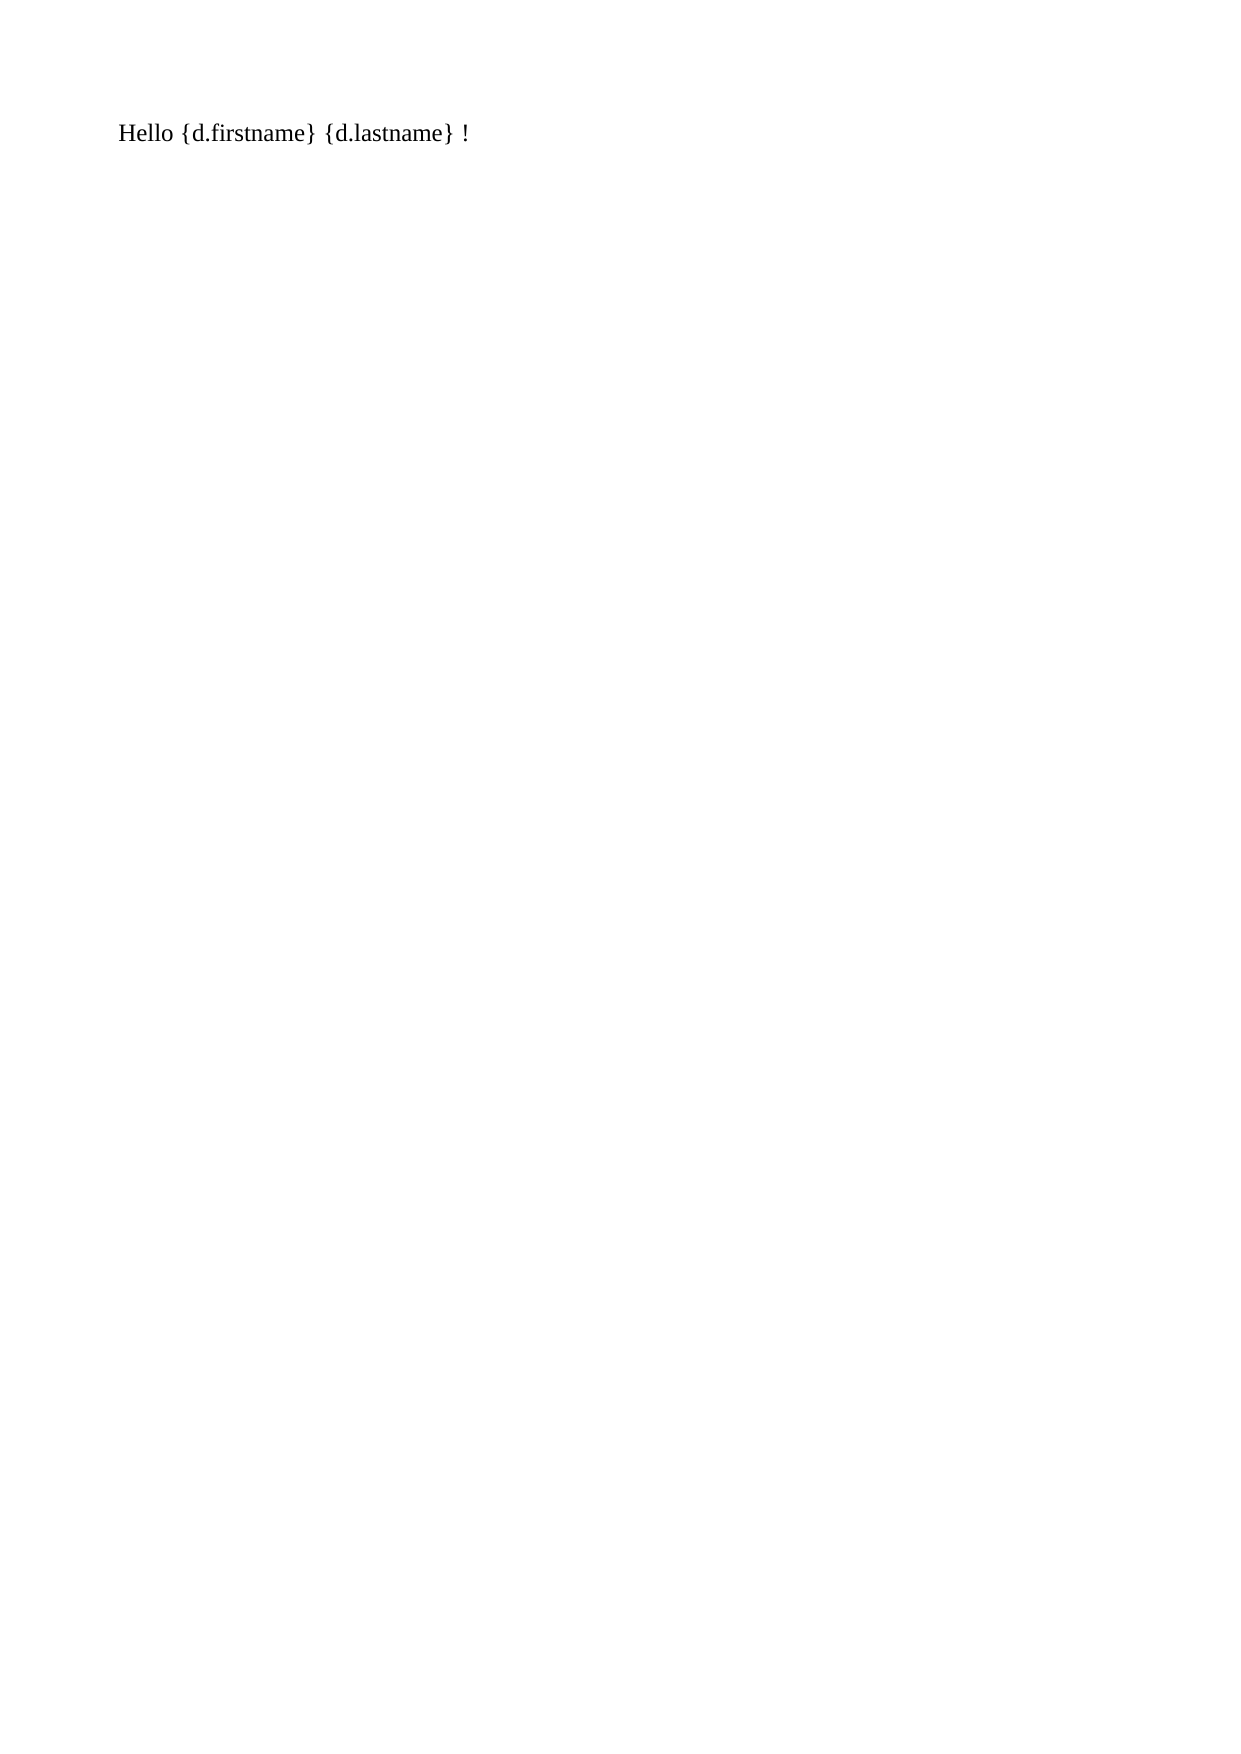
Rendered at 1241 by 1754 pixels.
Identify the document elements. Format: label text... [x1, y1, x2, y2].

text Hello {d.firstname} {d.lastname} ! [118, 118, 1122, 147]
